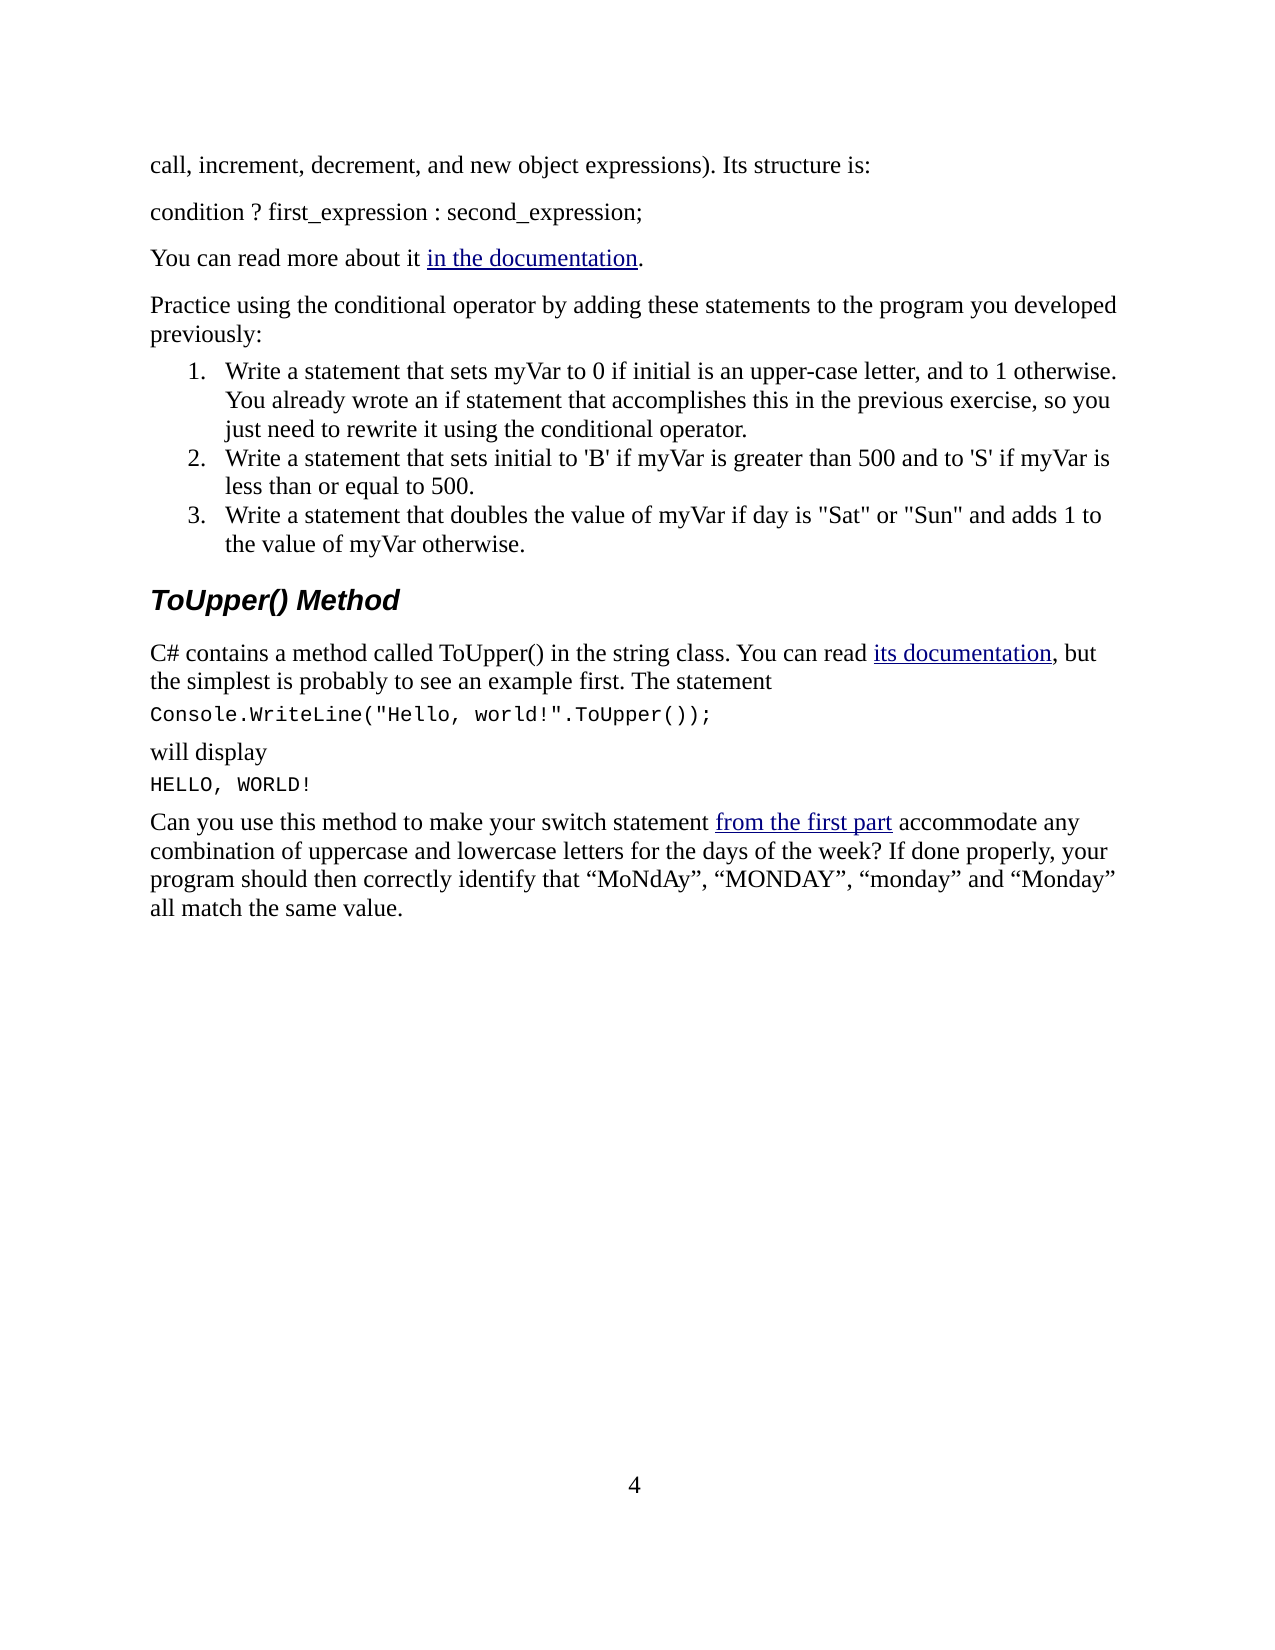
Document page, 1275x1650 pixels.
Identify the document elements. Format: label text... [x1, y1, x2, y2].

text condition ? first_expression : second_expression; [150, 197, 1125, 225]
text call, increment, decrement, and new object expressions). Its structure is: [150, 150, 1125, 179]
list Write a statement that sets initial to 'B' if myVar is greater than 500 and to 'S' if myVar is less than or equal to 500. [187, 443, 1125, 500]
subtitle ToUpper() Method [150, 583, 1125, 616]
list Write a statement that doubles the value of myVar if day is "Sat" or "Sun" and adds 1 to the value of myVar otherwise. [187, 500, 1125, 558]
text You can read more about it in the documentation. [150, 243, 1125, 272]
text Practice using the conditional operator by adding these statements to the program you developed previously: [150, 290, 1125, 347]
text will display [150, 737, 1125, 766]
list Write a statement that sets myVar to 0 if initial is an upper-case letter, and to 1 otherwise. You already wrote an if statement that accomplishes this in the previous exercise, so you just need to rewrite it using the conditional operator. [187, 356, 1125, 443]
text Console.WriteLine("Hello, world!".ToUpper()); [150, 704, 1125, 728]
text Can you use this method to make your switch statement from the first part accommodate any combination of uppercase and lowercase letters for the days of the week? If done properly, your program should then correctly identify that “MoNdAy”, “MONDAY”, “monday” and “Monday” all match the same value. [150, 807, 1125, 922]
text HELLO, WORLD! [150, 774, 1125, 798]
text C# contains a method called ToUpper() in the string class. You can read its documentation, but the simplest is probably to see an example first. The statement [150, 638, 1125, 695]
